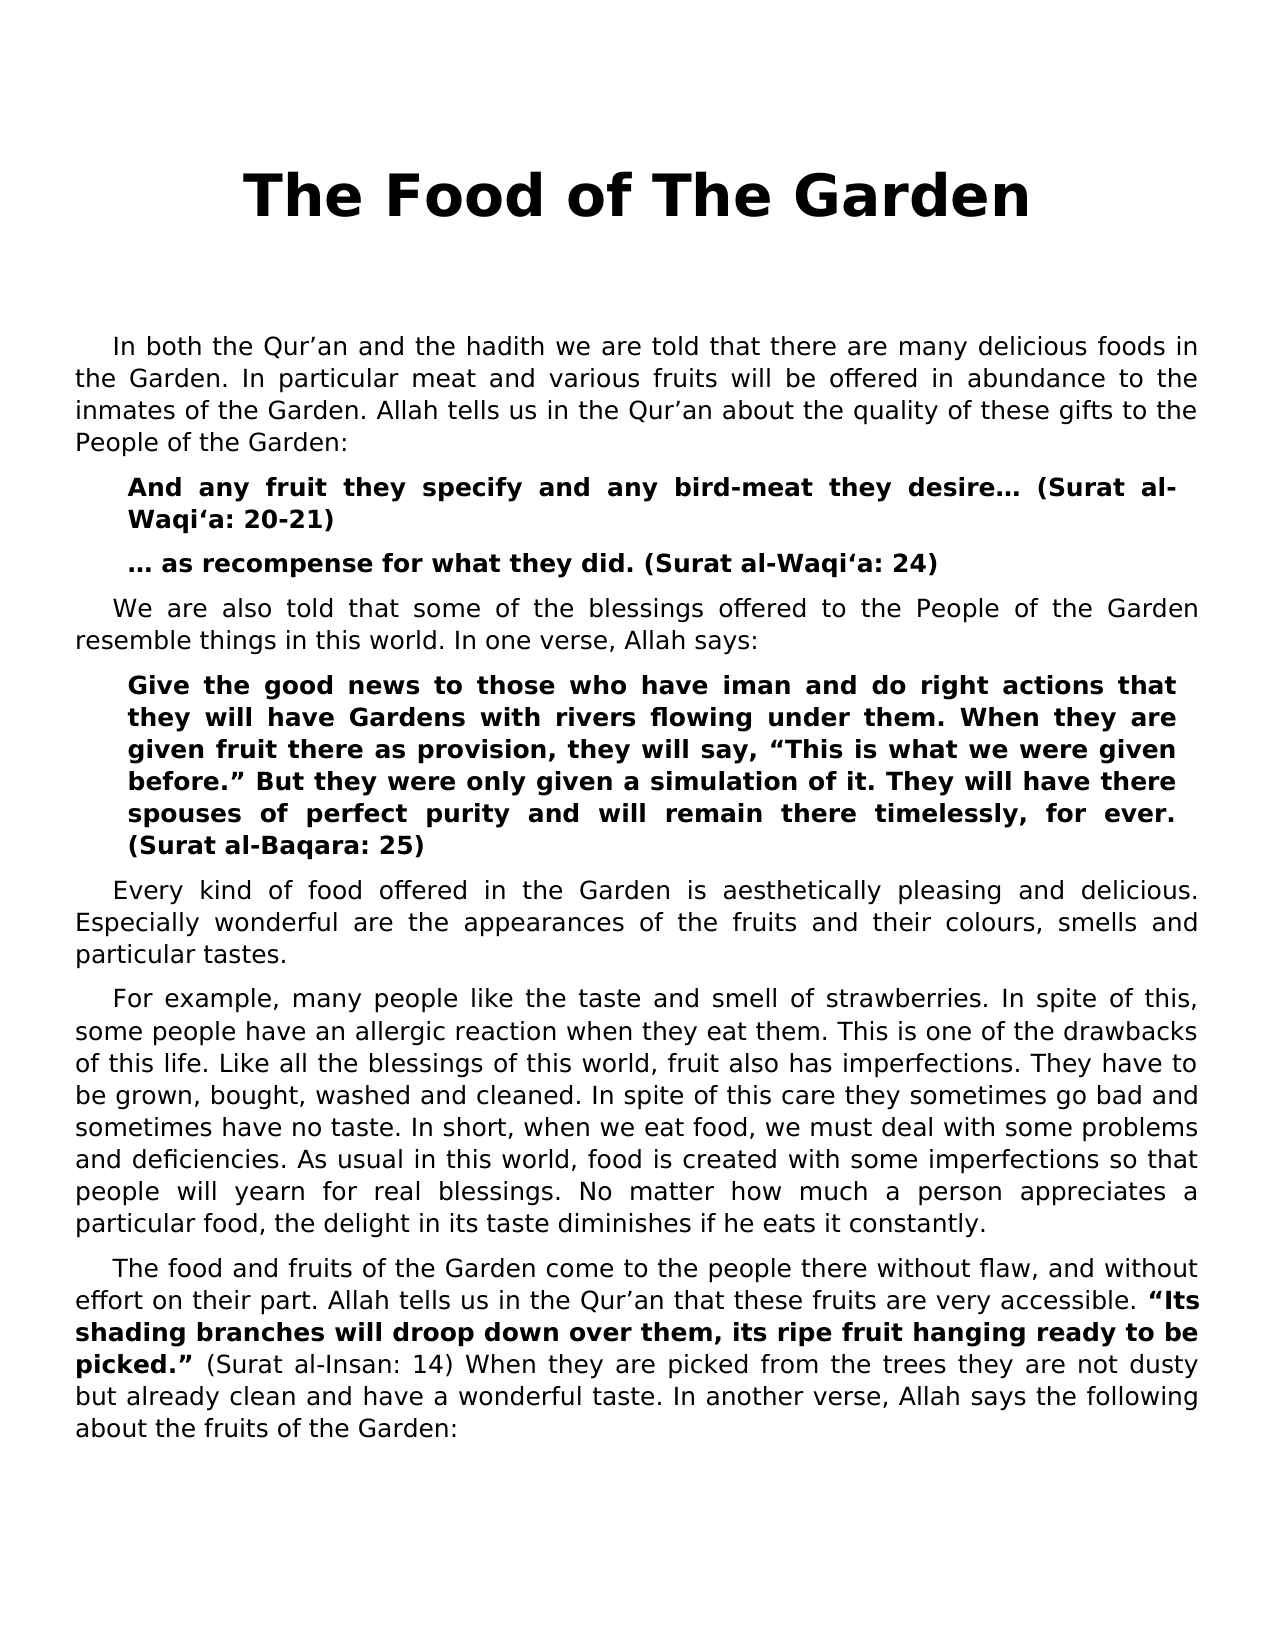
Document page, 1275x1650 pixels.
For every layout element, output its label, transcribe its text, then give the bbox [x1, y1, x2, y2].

subtitle The Food of The Garden [75, 162, 1200, 230]
text In both the Qur’an and the hadith we are told that there are many delicious foods in the Garden. In particular meat and various fruits will be offered in abundance to the inmates of the Garden. Allah tells us in the Qur’an about the quality of these gifts to the People of the Garden: [75, 332, 1200, 457]
text Give the good news to those who have iman and do right actions that they will have Gardens with rivers flowing under them. When they are given fruit there as provision, they will say, “This is what we were given before.” But they were only given a simulation of it. They will have there spouses of perfect purity and will remain there timelessly, for ever. (Surat al-Baqara: 25) [127, 671, 1177, 860]
text The food and fruits of the Garden come to the people there without flaw, and without effort on their part. Allah tells us in the Qur’an that these fruits are very accessible. “Its shading branches will droop down over them, its ripe fruit hanging ready to be picked.” (Surat al-Insan: 14) When they are picked from the trees they are not dusty but already clean and have a wonderful taste. In another verse, Allah says the following about the fruits of the Garden: [75, 1254, 1200, 1443]
text … as recompense for what they did. (Surat al-Waqi‘a: 24) [127, 549, 1177, 579]
text For example, many people like the taste and smell of strawberries. In spite of this, some people have an allergic reaction when they eat them. This is one of the drawbacks of this life. Like all the blessings of this world, fruit also has imperfections. They have to be grown, bought, washed and cleaned. In spite of this care they sometimes go bad and sometimes have no taste. In short, when we eat food, we must deal with some problems and deficiencies. As usual in this world, food is created with some imperfections so that people will yearn for real blessings. No matter how much a person appreciates a particular food, the delight in its taste diminishes if he eats it constantly. [75, 984, 1200, 1238]
text And any fruit they specify and any bird-meat they desire… (Surat al-Waqi‘a: 20-21) [127, 473, 1177, 534]
text We are also told that some of the blessings offered to the People of the Garden resemble things in this world. In one verse, Allah says: [75, 594, 1200, 655]
text Every kind of food offered in the Garden is aesthetically pleasing and delicious. Especially wonderful are the appearances of the fruits and their colours, smells and particular tastes. [75, 876, 1200, 969]
